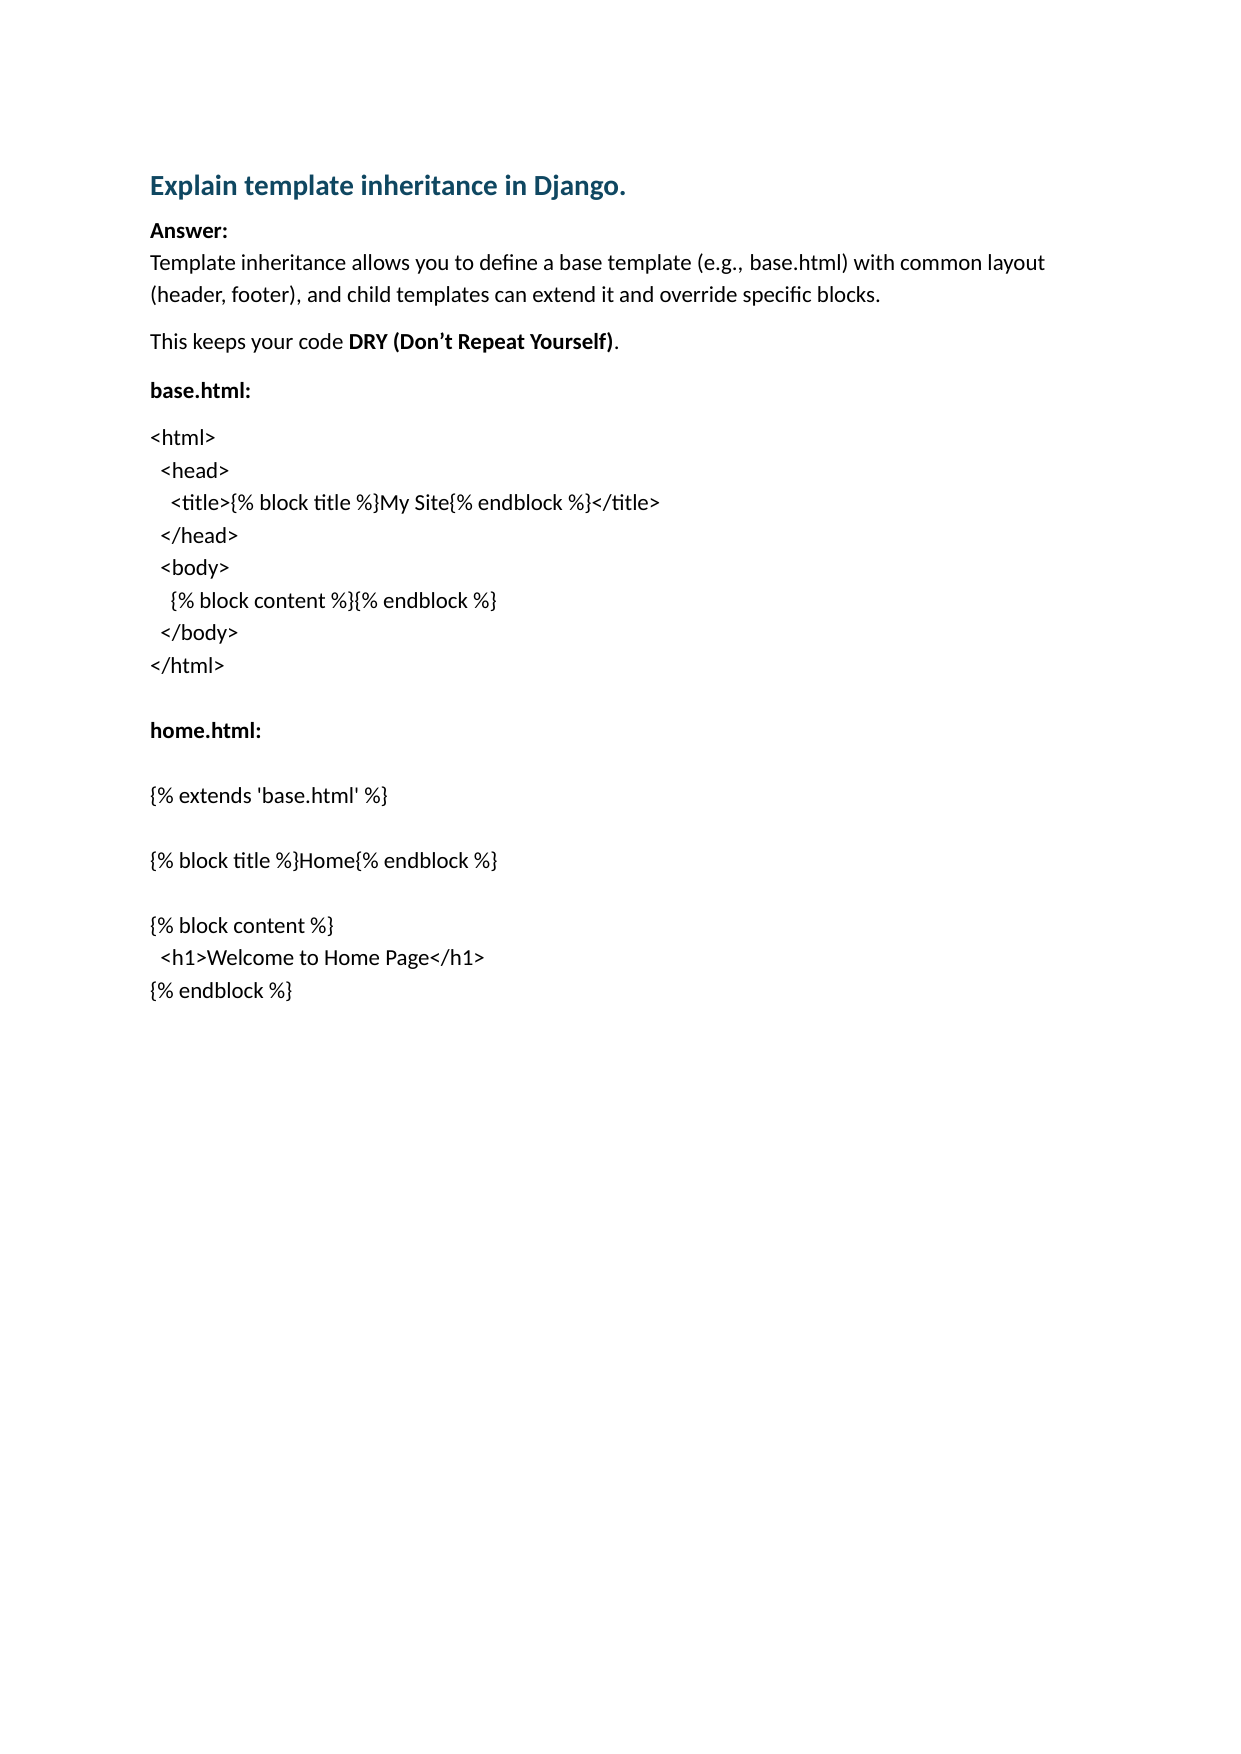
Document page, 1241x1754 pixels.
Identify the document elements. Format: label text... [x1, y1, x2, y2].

text base.html: [150, 377, 1090, 404]
text {% extends 'base.html' %} [150, 781, 1090, 809]
text <title>{% block title %}My Site{% endblock %}</title> [150, 488, 1090, 516]
text {% block title %}Home{% endblock %} [150, 846, 1090, 874]
text <html> [150, 423, 1090, 451]
text {% block content %}{% endblock %} [150, 586, 1090, 614]
subtitle Explain template inheritance in Django. [150, 167, 1090, 202]
text home.html: [150, 716, 1090, 744]
text </head> [150, 521, 1090, 549]
text {% endblock %} [150, 976, 1090, 1004]
text </body> [150, 618, 1090, 646]
text </html> [150, 651, 1090, 679]
text {% block content %} [150, 911, 1090, 939]
text This keeps your code DRY (Don’t Repeat Yourself). [150, 327, 1090, 355]
text <body> [150, 553, 1090, 581]
text <h1>Welcome to Home Page</h1> [150, 943, 1090, 971]
text <head> [150, 456, 1090, 484]
text Answer: Template inheritance allows you to define a base template (e.g., base.html) with common layout (header, footer), and child templates can extend it and override specific blocks. [150, 216, 1090, 309]
